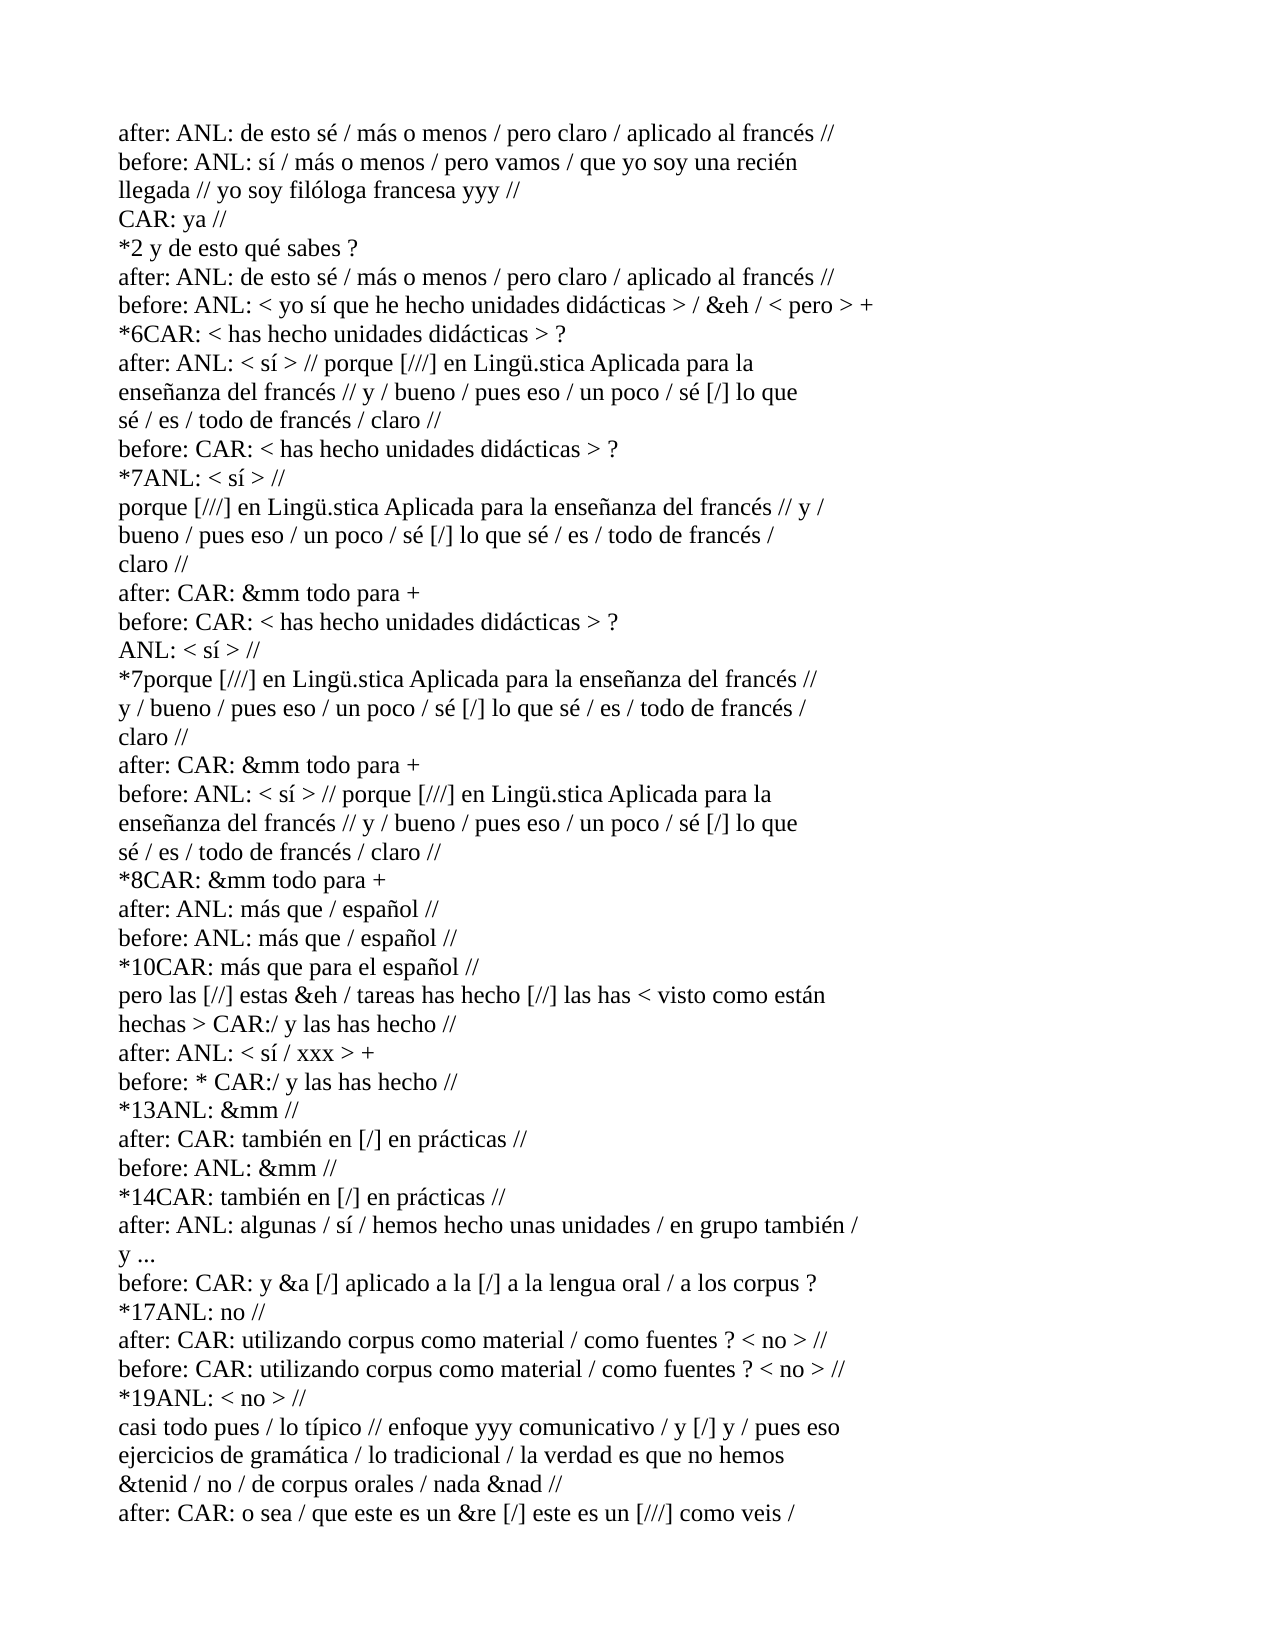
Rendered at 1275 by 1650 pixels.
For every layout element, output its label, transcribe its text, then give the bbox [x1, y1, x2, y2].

text after: CAR: también en [/] en prácticas // [118, 1124, 1157, 1153]
text y ... [118, 1239, 1157, 1268]
text after: CAR: utilizando corpus como material / como fuentes ? < no > // [118, 1326, 1157, 1354]
text ejercicios de gramática / lo tradicional / la verdad es que no hemos [118, 1441, 1157, 1469]
text *7porque [///] en Lingü.stica Aplicada para la enseñanza del francés // [118, 664, 1157, 693]
text after: CAR: &mm todo para + [118, 578, 1157, 607]
text enseñanza del francés // y / bueno / pues eso / un poco / sé [/] lo que [118, 808, 1157, 837]
text after: CAR: o sea / que este es un &re [/] este es un [///] como veis / [118, 1498, 1157, 1527]
text *8CAR: &mm todo para + [118, 866, 1157, 894]
text &tenid / no / de corpus orales / nada &nad // [118, 1469, 1157, 1498]
text before: ANL: < sí > // porque [///] en Lingü.stica Aplicada para la [118, 779, 1157, 808]
text sé / es / todo de francés / claro // [118, 406, 1157, 434]
text bueno / pues eso / un poco / sé [/] lo que sé / es / todo de francés / [118, 521, 1157, 549]
text CAR: ya // [118, 204, 1157, 233]
text before: CAR: < has hecho unidades didácticas > ? [118, 607, 1157, 636]
text after: ANL: de esto sé / más o menos / pero claro / aplicado al francés // [118, 262, 1157, 291]
text before: ANL: &mm // [118, 1153, 1157, 1182]
text *7ANL: < sí > // [118, 463, 1157, 492]
text after: ANL: < sí / xxx > + [118, 1038, 1157, 1067]
text y / bueno / pues eso / un poco / sé [/] lo que sé / es / todo de francés / [118, 693, 1157, 722]
text pero las [//] estas &eh / tareas has hecho [//] las has < visto como están [118, 981, 1157, 1009]
text after: ANL: algunas / sí / hemos hecho unas unidades / en grupo también / [118, 1211, 1157, 1239]
text before: ANL: < yo sí que he hecho unidades didácticas > / &eh / < pero > + [118, 291, 1157, 319]
text sé / es / todo de francés / claro // [118, 837, 1157, 866]
text *19ANL: < no > // [118, 1383, 1157, 1412]
text before: CAR: utilizando corpus como material / como fuentes ? < no > // [118, 1354, 1157, 1383]
text enseñanza del francés // y / bueno / pues eso / un poco / sé [/] lo que [118, 377, 1157, 406]
text hechas > CAR:/ y las has hecho // [118, 1009, 1157, 1038]
text ANL: < sí > // [118, 636, 1157, 664]
text *13ANL: &mm // [118, 1096, 1157, 1124]
text *14CAR: también en [/] en prácticas // [118, 1182, 1157, 1211]
text after: ANL: más que / español // [118, 894, 1157, 923]
text after: ANL: < sí > // porque [///] en Lingü.stica Aplicada para la [118, 348, 1157, 377]
text *6CAR: < has hecho unidades didácticas > ? [118, 319, 1157, 348]
text *17ANL: no // [118, 1297, 1157, 1326]
text *2 y de esto qué sabes ? [118, 233, 1157, 262]
text after: ANL: de esto sé / más o menos / pero claro / aplicado al francés // [118, 118, 1157, 147]
text casi todo pues / lo típico // enfoque yyy comunicativo / y [/] y / pues eso [118, 1412, 1157, 1441]
text after: CAR: &mm todo para + [118, 751, 1157, 779]
text before: CAR: < has hecho unidades didácticas > ? [118, 434, 1157, 463]
text porque [///] en Lingü.stica Aplicada para la enseñanza del francés // y / [118, 492, 1157, 521]
text before: ANL: más que / español // [118, 923, 1157, 952]
text claro // [118, 549, 1157, 578]
text before: CAR: y &a [/] aplicado a la [/] a la lengua oral / a los corpus ? [118, 1268, 1157, 1297]
text before: * CAR:/ y las has hecho // [118, 1067, 1157, 1096]
text *10CAR: más que para el español // [118, 952, 1157, 981]
text llegada // yo soy filóloga francesa yyy // [118, 176, 1157, 204]
text claro // [118, 722, 1157, 751]
text before: ANL: sí / más o menos / pero vamos / que yo soy una recién [118, 147, 1157, 176]
